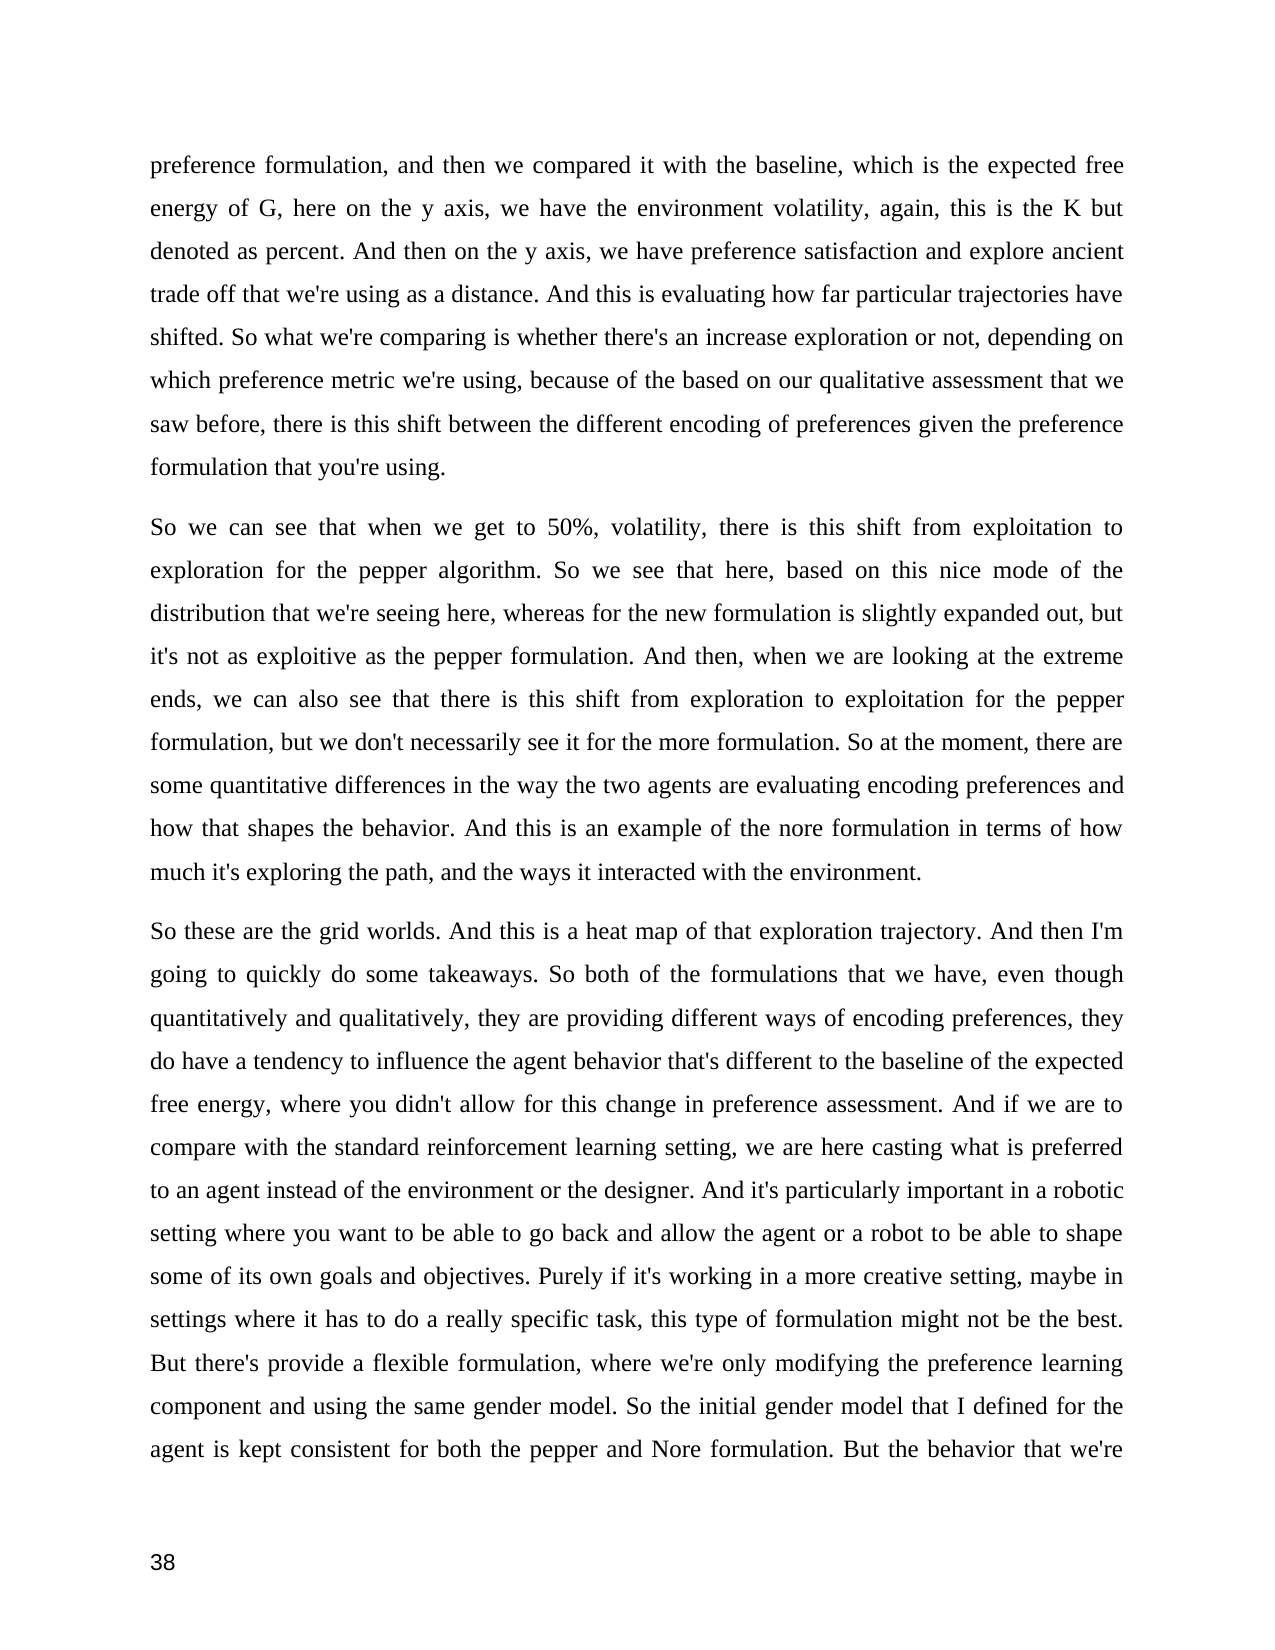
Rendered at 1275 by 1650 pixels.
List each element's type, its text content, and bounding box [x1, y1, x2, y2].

text So these are the grid worlds. And this is a heat map of that exploration trajectory. And then I'm going to quickly do some takeaways. So both of the formulations that we have, even though quantitatively and qualitatively, they are providing different ways of encoding preferences, they do have a tendency to influence the agent behavior that's different to the baseline of the expected free energy, where you didn't allow for this change in preference assessment. And if we are to compare with the standard reinforcement learning setting, we are here casting what is preferred to an agent instead of the environment or the designer. And it's particularly important in a robotic setting where you want to be able to go back and allow the agent or a robot to be able to shape some of its own goals and objectives. Purely if it's working in a more creative setting, maybe in settings where it has to do a really specific task, this type of formulation might not be the best. But there's provide a flexible formulation, where we're only modifying the preference learning component and using the same gender model. So the initial gender model that I defined for the agent is kept consistent for both the pepper and Nore formulation. But the behavior that we're [150, 916, 1125, 1463]
text preference formulation, and then we compared it with the baseline, which is the expected free energy of G, here on the y axis, we have the environment volatility, again, this is the K but denoted as percent. And then on the y axis, we have preference satisfaction and explore ancient trade off that we're using as a distance. And this is evaluating how far particular trajectories have shifted. So what we're comparing is whether there's an increase exploration or not, depending on which preference metric we're using, because of the based on our qualitative assessment that we saw before, there is this shift between the different encoding of preferences given the preference formulation that you're using. [150, 150, 1125, 481]
text So we can see that when we get to 50%, volatility, there is this shift from exploitation to exploration for the pepper algorithm. So we see that here, based on this nice mode of the distribution that we're seeing here, whereas for the new formulation is slightly expanded out, but it's not as exploitive as the pepper formulation. And then, when we are looking at the extreme ends, we can also see that there is this shift from exploration to exploitation for the pepper formulation, but we don't necessarily see it for the more formulation. So at the moment, there are some quantitative differences in the way the two agents are evaluating encoding preferences and how that shapes the behavior. And this is an example of the nore formulation in terms of how much it's exploring the path, and the ways it interacted with the environment. [150, 512, 1125, 885]
